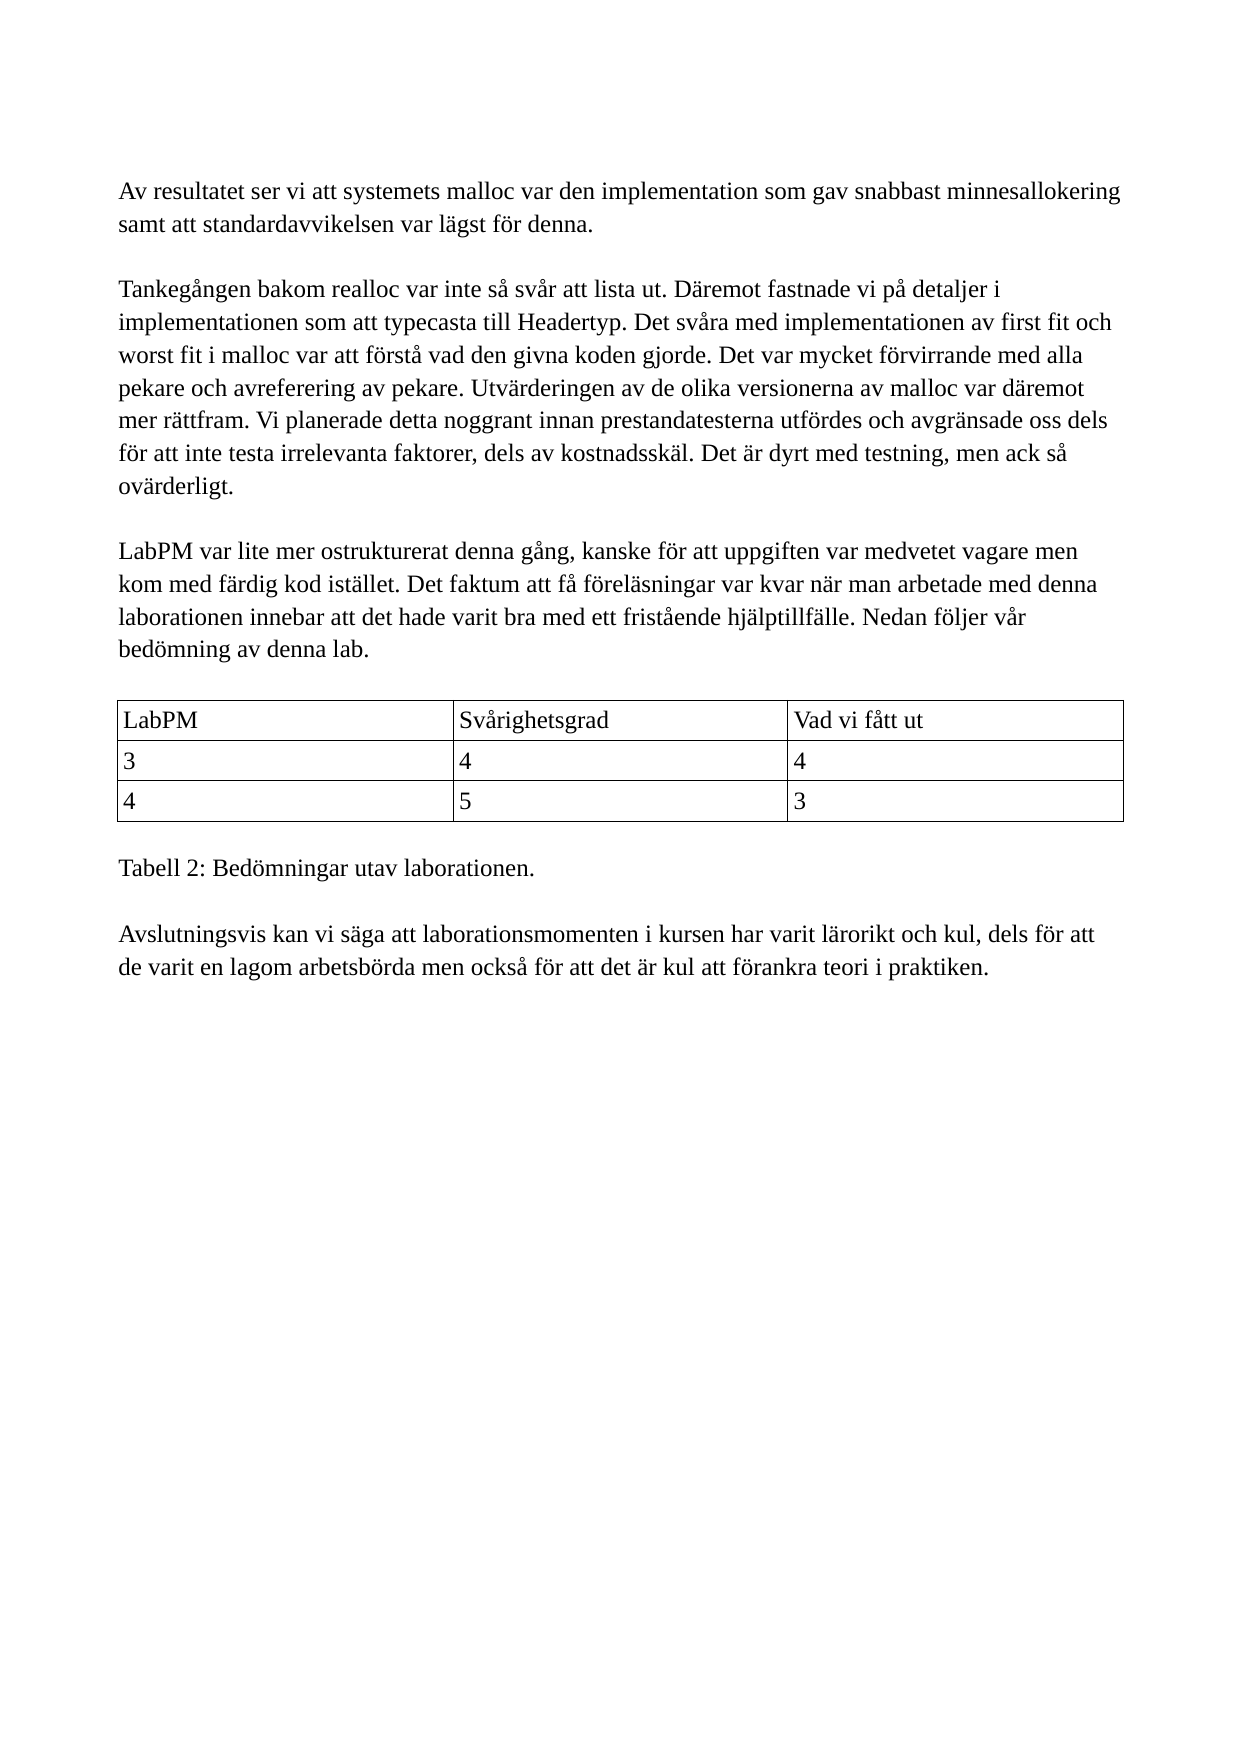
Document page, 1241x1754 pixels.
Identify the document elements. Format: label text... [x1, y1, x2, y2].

table_cell 4 [454, 741, 787, 780]
text Av resultatet ser vi att systemets malloc var den implementation som gav snabbast minnesallokering samt att standardavvikelsen var lägst för denna. [118, 176, 1122, 238]
table_cell 4 [118, 781, 453, 821]
text LabPM var lite mer ostrukturerat denna gång, kanske för att uppgiften var medvetet vagare men kom med färdig kod istället. Det faktum att få föreläsningar var kvar när man arbetade med denna laborationen innebar att det hade varit bra med ett fristående hjälptillfälle. Nedan följer vår bedömning av denna lab. [118, 503, 1122, 663]
table_cell 3 [788, 781, 1123, 821]
table_cell 4 [788, 741, 1123, 780]
table_header Svårighetsgrad [454, 701, 787, 740]
table_header LabPM [118, 701, 453, 740]
text Tankegången bakom realloc var inte så svår att lista ut. Däremot fastnade vi på detaljer i implementationen som att typecasta till Headertyp. Det svåra med implementationen av first fit och worst fit i malloc var att förstå vad den givna koden gjorde. Det var mycket förvirrande med alla pekare och avreferering av pekare. Utvärderingen av de olika versionerna av malloc var däremot mer rättfram. Vi planerade detta noggrant innan prestandatesterna utfördes och avgränsade oss dels för att inte testa irrelevanta faktorer, dels av kostnadsskäl. Det är dyrt med testning, men ack så ovärderligt. [118, 274, 1122, 499]
text Tabell 2: Bedömningar utav laborationen. [118, 822, 1122, 882]
table_cell 5 [454, 781, 787, 821]
table_header Vad vi fått ut [788, 701, 1123, 740]
table_cell 3 [118, 741, 453, 780]
text Avslutningsvis kan vi säga att laborationsmomenten i kursen har varit lärorikt och kul, dels för att de varit en lagom arbetsbörda men också för att det är kul att förankra teori i praktiken. [118, 919, 1122, 980]
